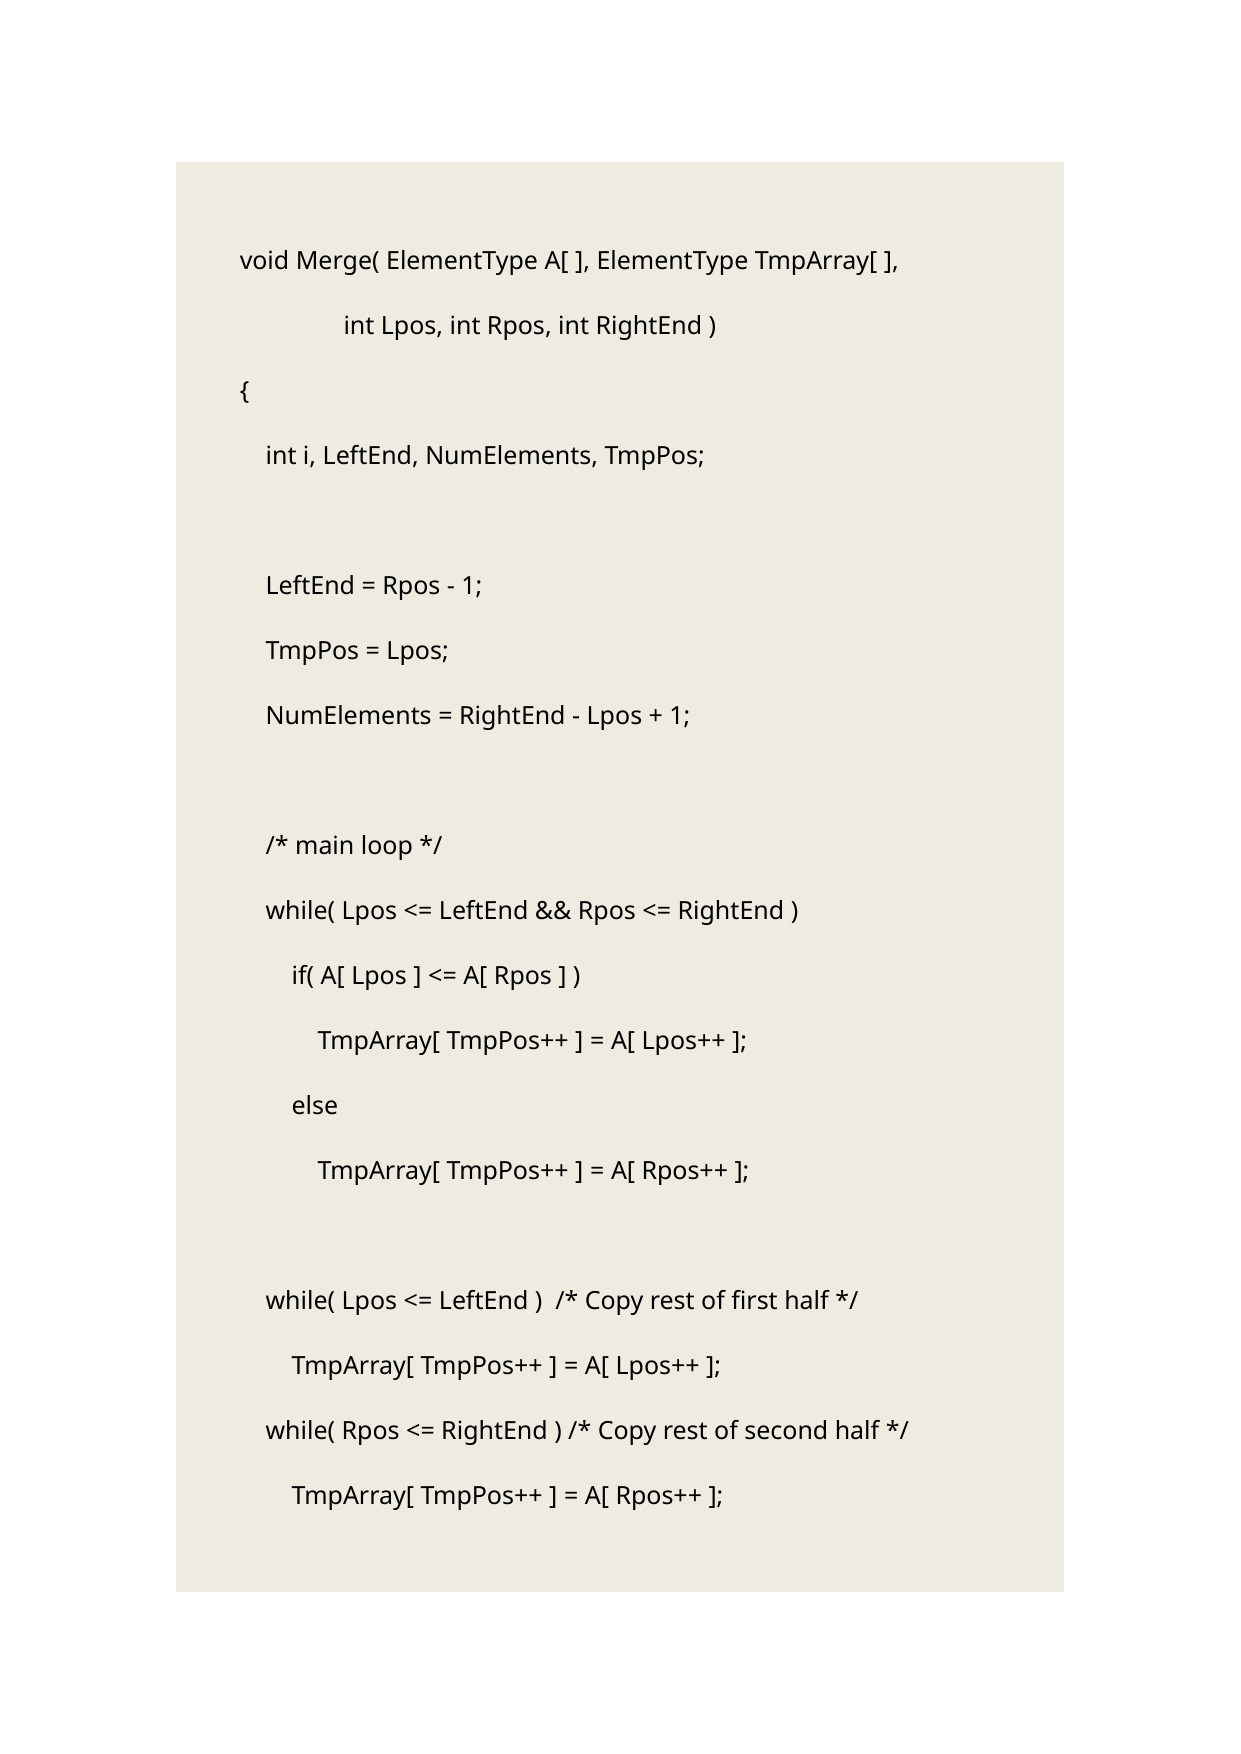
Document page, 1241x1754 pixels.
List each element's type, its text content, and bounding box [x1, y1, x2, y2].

table_header void Merge( ElementType A[ ], ElementType TmpArray[ ], int Lpos, int Rpos, int RightEnd ) { int i, LeftEnd, NumElements, TmpPos; LeftEnd = Rpos - 1; TmpPos = Lpos; NumElements = RightEnd - Lpos + 1; /* main loop */ while( Lpos <= LeftEnd && Rpos <= RightEnd ) if( A[ Lpos ] <= A[ Rpos ] ) TmpArray[ TmpPos++ ] = A[ Lpos++ ]; else TmpArray[ TmpPos++ ] = A[ Rpos++ ]; while( Lpos <= LeftEnd ) /* Copy rest of first half */ TmpArray[ TmpPos++ ] = A[ Lpos++ ]; while( Rpos <= RightEnd ) /* Copy rest of second half */ TmpArray[ TmpPos++ ] = A[ Rpos++ ]; [176, 162, 1064, 1592]
